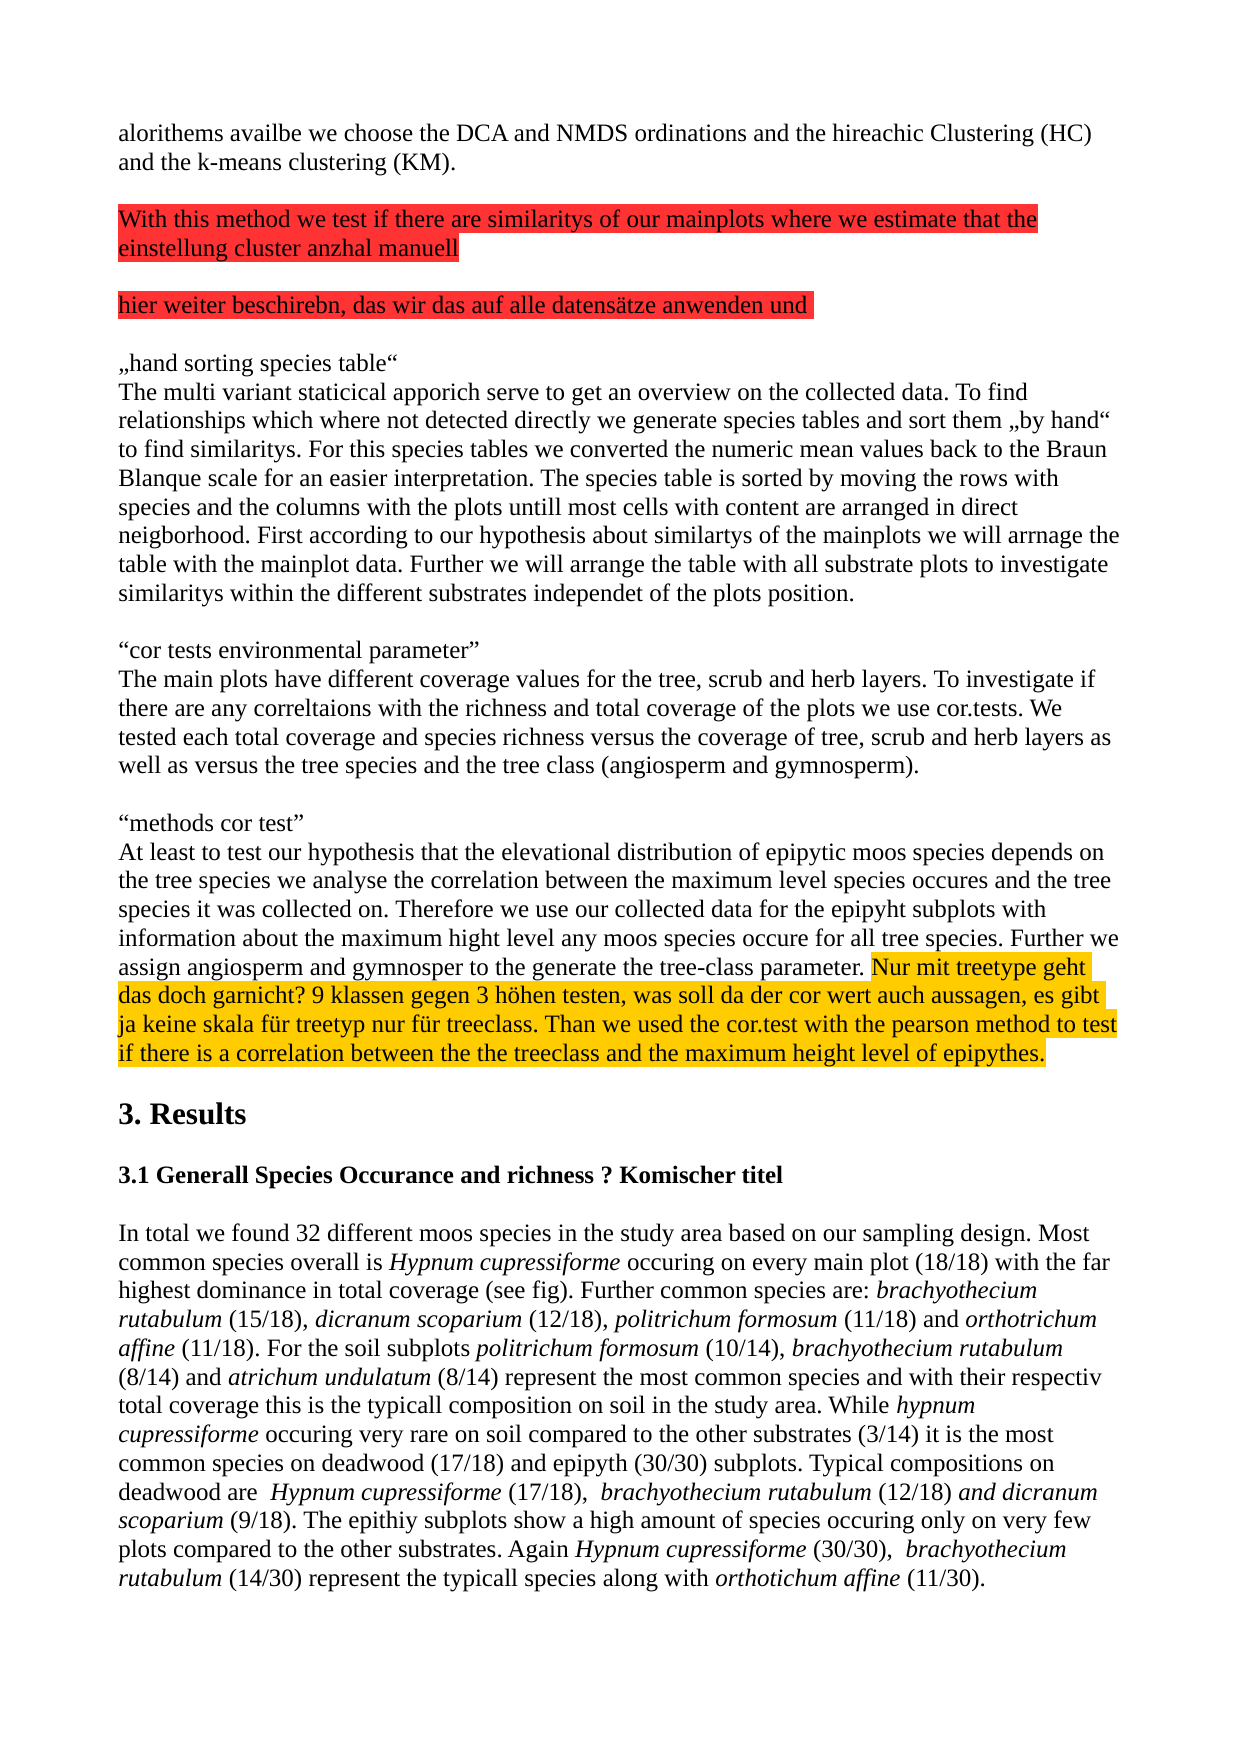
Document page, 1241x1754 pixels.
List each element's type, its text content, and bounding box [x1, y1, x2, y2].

text With this method we test if there are similaritys of our mainplots where we estimate that the [118, 204, 1122, 233]
text “cor tests environmental parameter” [118, 636, 1122, 664]
text “methods cor test” [118, 808, 1122, 837]
text 3. Results [118, 1096, 1122, 1132]
text The multi variant staticical apporich serve to get an overview on the collected data. To find relationships which where not detected directly we generate species tables and sort them „by hand“ to find similaritys. For this species tables we converted the numeric mean values back to the Braun Blanque scale for an easier interpretation. The species table is sorted by moving the rows with species and the columns with the plots untill most cells with content are arranged in direct neigborhood. First according to our hypothesis about similartys of the mainplots we will arrnage the table with the mainplot data. Further we will arrange the table with all substrate plots to investigate similaritys within the different substrates independet of the plots position. [118, 377, 1122, 607]
text „hand sorting species table“ [118, 348, 1122, 377]
text alorithems availbe we choose the DCA and NMDS ordinations and the hireachic Clustering (HC) and the k-means clustering (KM). [118, 118, 1122, 176]
text 3.1 Generall Species Occurance and richness ? Komischer titel [118, 1160, 1122, 1189]
text At least to test our hypothesis that the elevational distribution of epipytic moos species depends on the tree species we analyse the correlation between the maximum level species occures and the tree species it was collected on. Therefore we use our collected data for the epipyht subplots with information about the maximum hight level any moos species occure for all tree species. Further we assign angiosperm and gymnosper to the generate the tree-class parameter. Nur mit treetype geht das doch garnicht? 9 klassen gegen 3 höhen testen, was soll da der cor wert auch aussagen, es gibt ja keine skala für treetyp nur für treeclass. Than we used the cor.test with the pearson method to test if there is a correlation between the the treeclass and the maximum height level of epipythes. [118, 837, 1122, 1067]
text hier weiter beschirebn, das wir das auf alle datensätze anwenden und [118, 291, 1122, 319]
text The main plots have different coverage values for the tree, scrub and herb layers. To investigate if there are any correltaions with the richness and total coverage of the plots we use cor.tests. We tested each total coverage and species richness versus the coverage of tree, scrub and herb layers as well as versus the tree species and the tree class (angiosperm and gymnosperm). [118, 664, 1122, 779]
text In total we found 32 different moos species in the study area based on our sampling design. Most common species overall is Hypnum cupressiforme occuring on every main plot (18/18) with the far highest dominance in total coverage (see fig). Further common species are: brachyothecium rutabulum (15/18), dicranum scoparium (12/18), politrichum formosum (11/18) and orthotrichum affine (11/18). For the soil subplots politrichum formosum (10/14), brachyothecium rutabulum (8/14) and atrichum undulatum (8/14) represent the most common species and with their respectiv total coverage this is the typicall composition on soil in the study area. While hypnum cupressiforme occuring very rare on soil compared to the other substrates (3/14) it is the most common species on deadwood (17/18) and epipyth (30/30) subplots. Typical compositions on deadwood are Hypnum cupressiforme (17/18), brachyothecium rutabulum (12/18) and dicranum scoparium (9/18). The epithiy subplots show a high amount of species occuring only on very few plots compared to the other substrates. Again Hypnum cupressiforme (30/30), brachyothecium rutabulum (14/30) represent the typicall species along with orthotichum affine (11/30). [118, 1218, 1122, 1592]
text einstellung cluster anzhal manuell [118, 233, 1122, 262]
